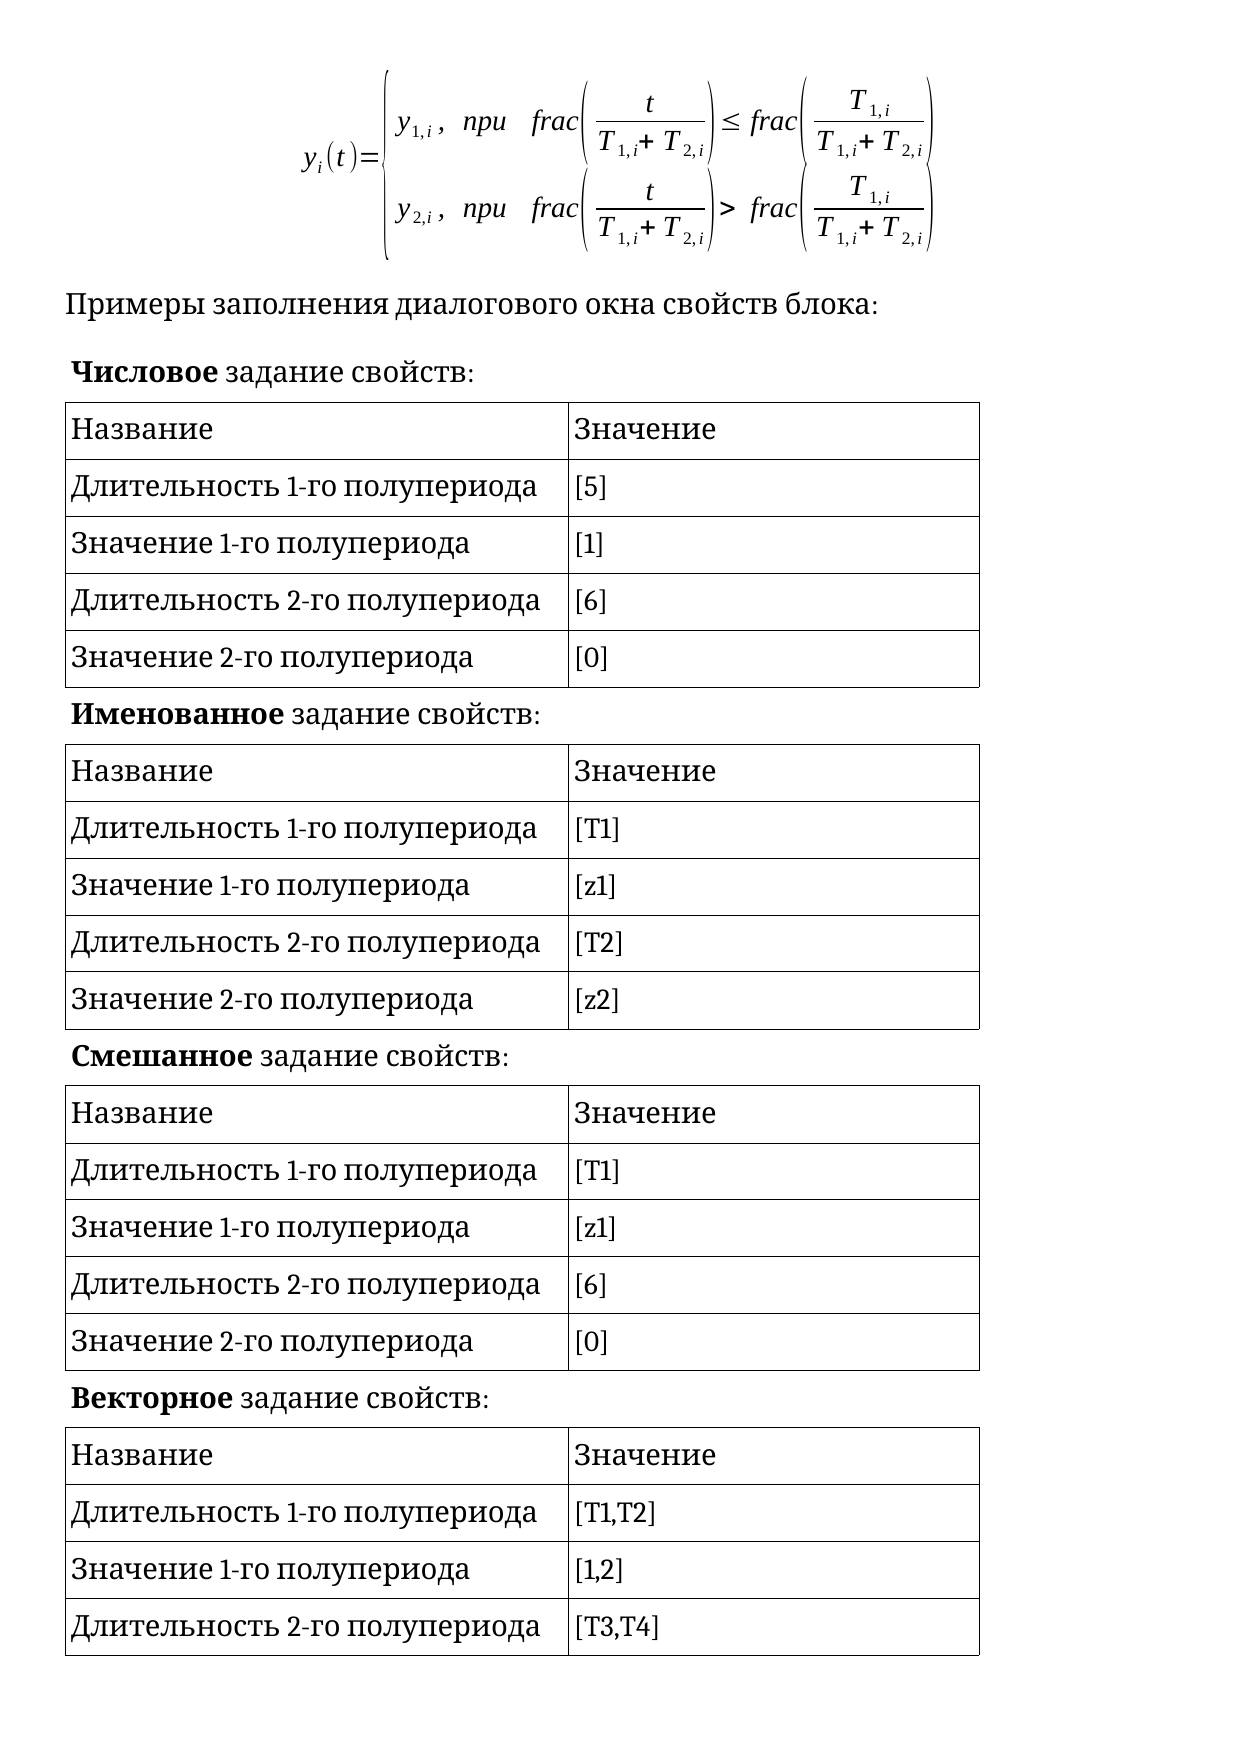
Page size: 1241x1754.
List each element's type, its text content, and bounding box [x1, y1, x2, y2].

table_cell Название [66, 403, 568, 459]
table_cell Блок формирует на выходе сигнал из равномерных прямоугольных импульсов с заданными временными и амплитудными параметрами: , где– свойства блока, – выходной сигнал,– текущее модельное время в секундах, – дробная часть. Свойства: Длительность 1-го полупериода – время, в течение которого блок на выходе формирует значение первого полупериода. Значение 1-го полупериода – сигнал, подаваемый блоком на выход в течение первого полупериода. Длительность 2-го полупериода – время, в течение которого блок на выходе формирует значение второго полупериода. Значение 2-го полупериода – сигнал, подаваемый блоком на выход в течение второго полупериода. Свойства могут быть векторами:,,и , размерности которых должны быть одинаковы, в этом случае на выходе будет также формироваться векторный сигнал: Примеры заполнения диалогового окна свойств блока: Примечания: По умолчанию блок формирует скалярный выходной сигнал. Именованные свойства могут быть заданы как локальные переменные модели (субмодели) во вкладке Параметры, как глобальные сигналы проекта при помощи пункта главного меню Сервис → Сигналы, или как внешние сигналы проекта при помощи подключаемой базы сигналов. [59, 59, 1181, 1661]
table_cell [5] [569, 460, 979, 516]
table_cell [6] [569, 1257, 979, 1313]
table_cell Значение [569, 403, 979, 459]
table_cell Длительность 1-го полупериода [66, 1485, 568, 1541]
table_cell Длительность 2-го полупериода [66, 1257, 568, 1313]
table_cell Значение 1-го полупериода [66, 859, 568, 914]
table_cell [T3,T4] [569, 1599, 979, 1655]
table_cell [T1,T2] [569, 1485, 979, 1541]
table_cell Длительность 1-го полупериода [66, 460, 568, 516]
table_cell [0] [569, 631, 979, 687]
table_cell [T1] [569, 1144, 979, 1199]
table_cell Смешанное задание свойств: [65, 1030, 979, 1085]
table_header Числовое задание свойств: [65, 345, 979, 402]
table_cell [z2] [569, 972, 979, 1028]
table_cell Название [66, 745, 568, 801]
table_cell Значение [569, 1086, 979, 1142]
table_cell Длительность 1-го полупериода [66, 802, 568, 857]
table_cell Значение [569, 1428, 979, 1484]
table_cell [z1] [569, 859, 979, 914]
table_cell Значение 2-го полупериода [66, 1314, 568, 1370]
table_cell [1,2] [569, 1542, 979, 1598]
table_cell Векторное задание свойств: [65, 1371, 979, 1427]
table_cell Именованное задание свойств: [65, 688, 979, 743]
table_cell Название [66, 1428, 568, 1484]
table_cell Длительность 2-го полупериода [66, 1599, 568, 1655]
table_cell Длительность 2-го полупериода [66, 574, 568, 629]
table_cell [6] [569, 574, 979, 629]
table_cell Название [66, 1086, 568, 1142]
table_cell Значение [569, 745, 979, 801]
table_cell [T1] [569, 802, 979, 857]
table_cell [z1] [569, 1200, 979, 1256]
table_cell [1] [569, 517, 979, 573]
table_cell Значение 1-го полупериода [66, 517, 568, 573]
table_cell Значение 2-го полупериода [66, 631, 568, 687]
table_cell Длительность 1-го полупериода [66, 1144, 568, 1199]
table_cell Длительность 2-го полупериода [66, 916, 568, 971]
table_cell Значение 2-го полупериода [66, 972, 568, 1028]
table_cell [T2] [569, 916, 979, 971]
table_cell [0] [569, 1314, 979, 1370]
table_cell Значение 1-го полупериода [66, 1542, 568, 1598]
table_cell Значение 1-го полупериода [66, 1200, 568, 1256]
